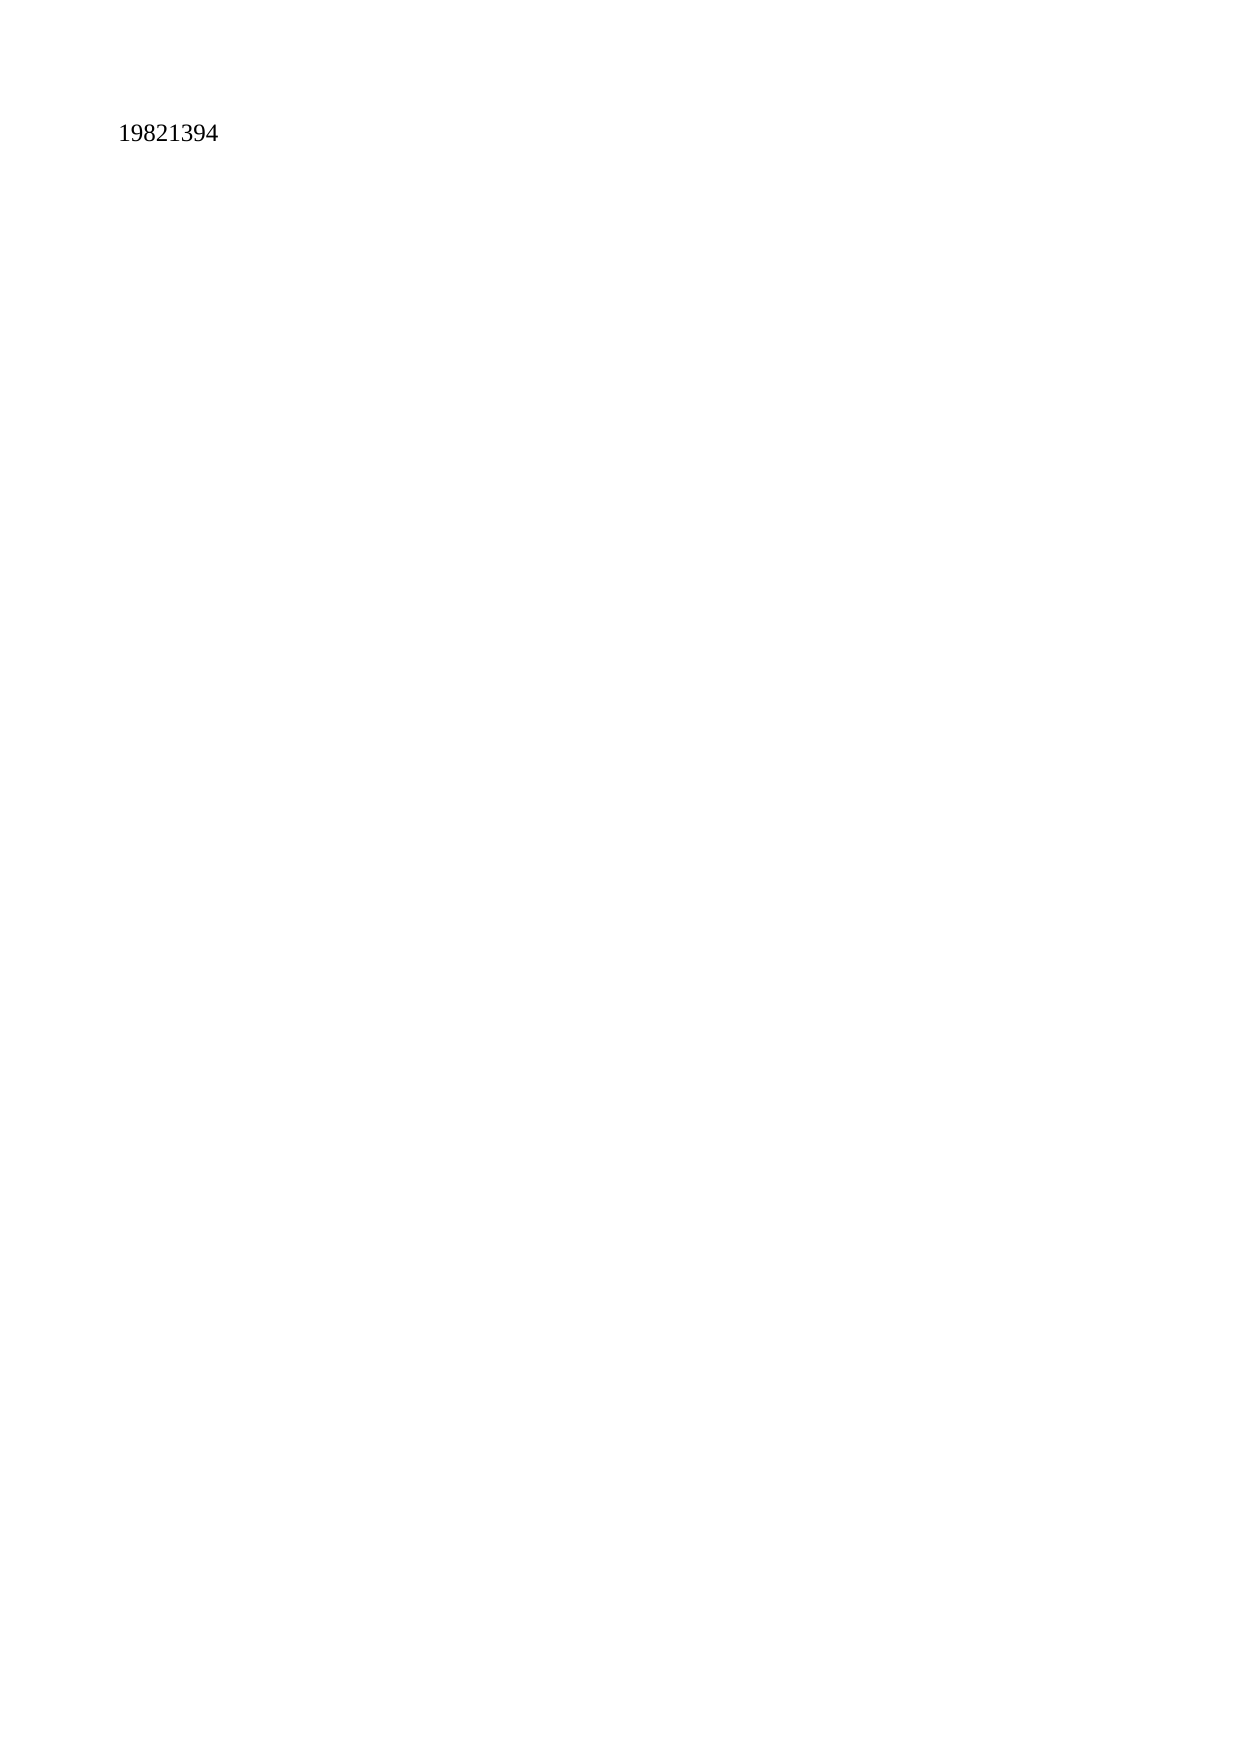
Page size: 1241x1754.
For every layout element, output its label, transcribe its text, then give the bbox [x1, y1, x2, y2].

text 19821394 [118, 118, 1122, 147]
